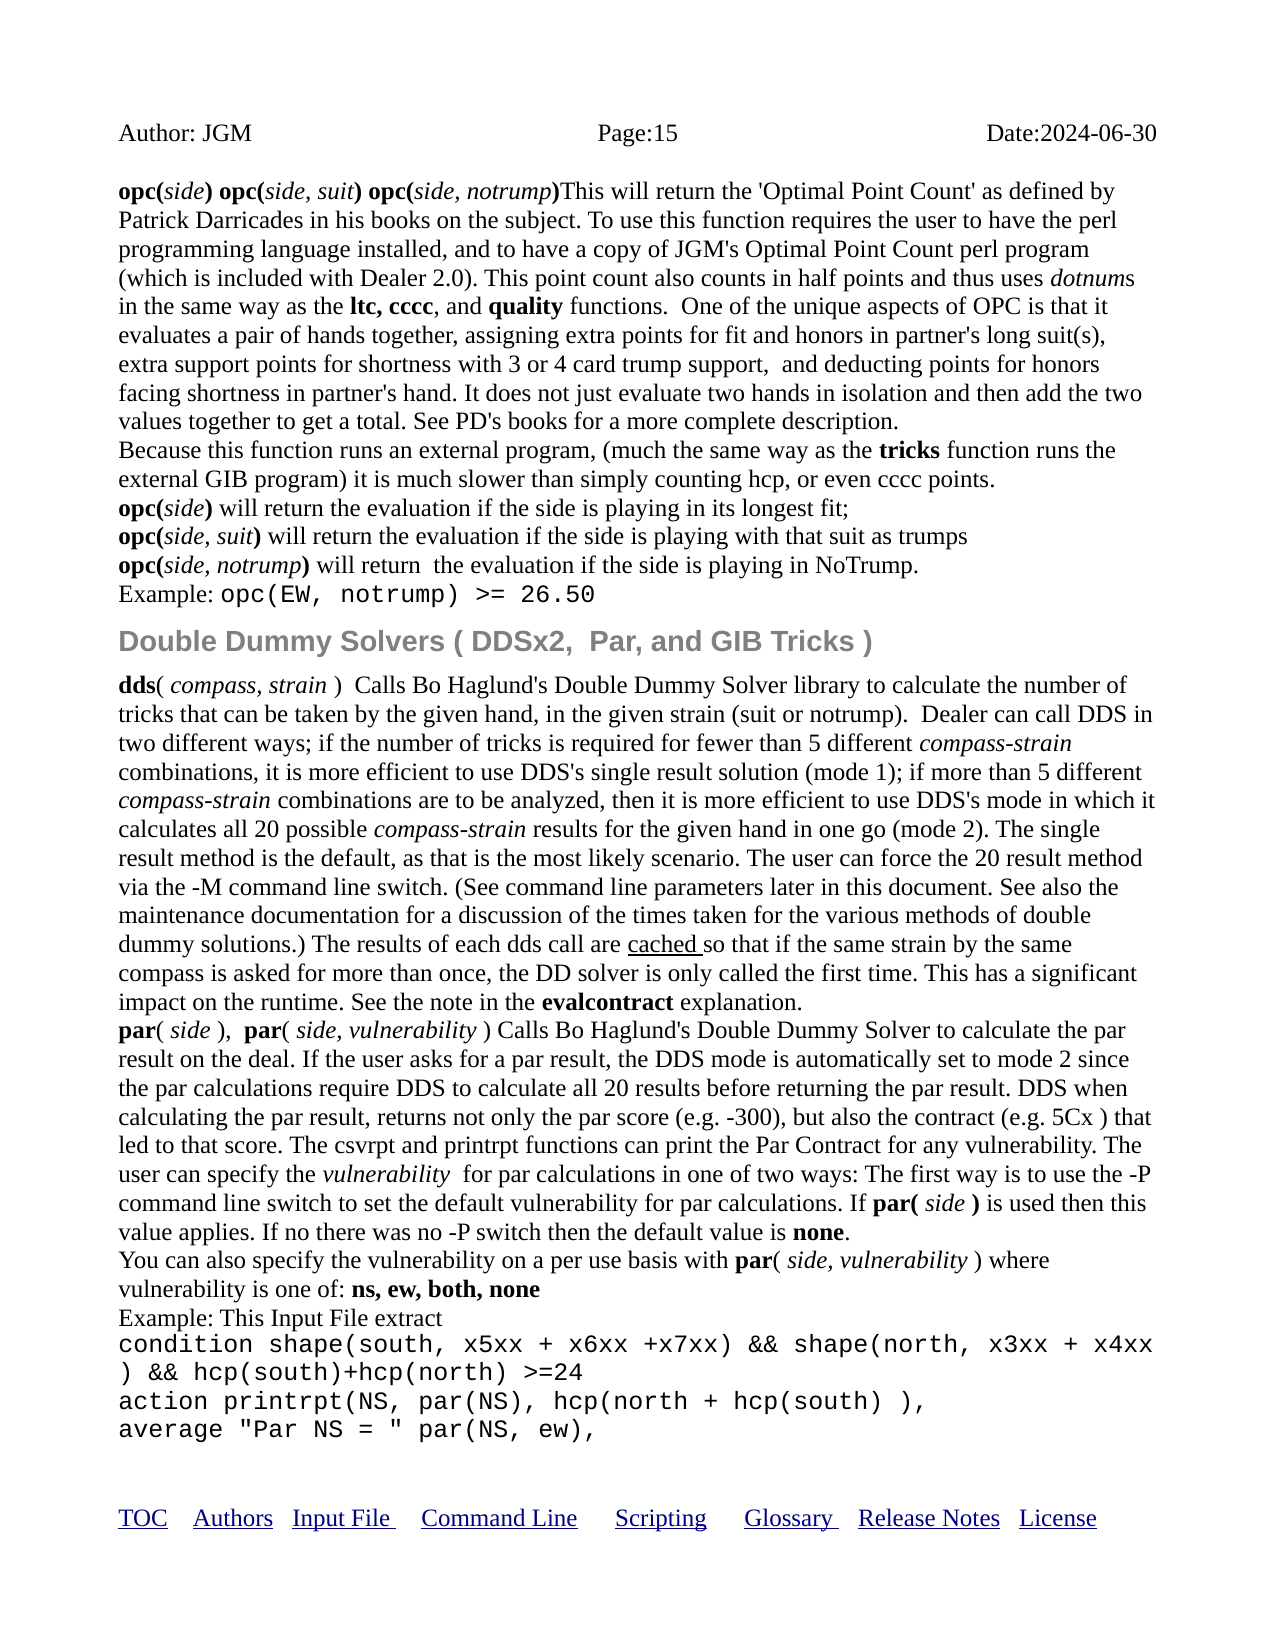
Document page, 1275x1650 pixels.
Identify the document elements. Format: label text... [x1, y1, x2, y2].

text dds( compass, strain ) Calls Bo Haglund's Double Dummy Solver library to calculate the number of tricks that can be taken by the given hand, in the given strain (suit or notrump). Dealer can call DDS in two different ways; if the number of tricks is required for fewer than 5 different compass-strain combinations, it is more efficient to use DDS's single result solution (mode 1); if more than 5 different compass-strain combinations are to be analyzed, then it is more efficient to use DDS's mode in which it calculates all 20 possible compass-strain results for the given hand in one go (mode 2). The single result method is the default, as that is the most likely scenario. The user can force the 20 result method via the -M command line switch. (See command line parameters later in this document. See also the maintenance documentation for a discussion of the times taken for the various methods of double dummy solutions.) The results of each dds call are cached so that if the same strain by the same compass is asked for more than once, the DD solver is only called the first time. This has a significant impact on the runtime. See the note in the evalcontract explanation. [118, 670, 1157, 1015]
text par( side ), par( side, vulnerability ) Calls Bo Haglund's Double Dummy Solver to calculate the par result on the deal. If the user asks for a par result, the DDS mode is automatically set to mode 2 since the par calculations require DDS to calculate all 20 results before returning the par result. DDS when calculating the par result, returns not only the par score (e.g. -300), but also the contract (e.g. 5Cx ) that led to that score. The csvrpt and printrpt functions can print the Par Contract for any vulnerability. The user can specify the vulnerability for par calculations in one of two ways: The first way is to use the -P command line switch to set the default vulnerability for par calculations. If par( side ) is used then this value applies. If no there was no -P switch then the default value is none. [118, 1015, 1157, 1245]
subtitle Double Dummy Solvers ( DDSx2, Par, and GIB Tricks ) [118, 624, 1157, 658]
text Example: opc(EW, notrump) >= 26.50 [118, 579, 1157, 610]
text opc(side) will return the evaluation if the side is playing in its longest fit; [118, 493, 1157, 521]
text opc(side, suit) will return the evaluation if the side is playing with that suit as trumps [118, 521, 1157, 550]
text Example: This Input File extract [118, 1303, 1157, 1332]
text action printrpt(NS, par(NS), hcp(north + hcp(south) ), [118, 1388, 1157, 1417]
text condition shape(south, x5xx + x6xx +x7xx) && shape(north, x3xx + x4xx ) && hcp(south)+hcp(north) >=24 [118, 1332, 1157, 1388]
text opc(side) opc(side, suit) opc(side, notrump)This will return the 'Optimal Point Count' as defined by Patrick Darricades in his books on the subject. To use this function requires the user to have the perl programming language installed, and to have a copy of JGM's Optimal Point Count perl program (which is included with Dealer 2.0). This point count also counts in half points and thus uses dotnums in the same way as the ltc, cccc, and quality functions. One of the unique aspects of OPC is that it evaluates a pair of hands together, assigning extra points for fit and honors in partner's long suit(s), extra support points for shortness with 3 or 4 card trump support, and deducting points for honors facing shortness in partner's hand. It does not just evaluate two hands in isolation and then add the two values together to get a total. See PD's books for a more complete description. [118, 176, 1157, 435]
text Because this function runs an external program, (much the same way as the tricks function runs the external GIB program) it is much slower than simply counting hcp, or even cccc points. [118, 435, 1157, 493]
text You can also specify the vulnerability on a per use basis with par( side, vulnerability ) where vulnerability is one of: ns, ew, both, none [118, 1245, 1157, 1303]
text average "Par NS = " par(NS, ew), [118, 1417, 1157, 1445]
text opc(side, notrump) will return the evaluation if the side is playing in NoTrump. [118, 550, 1157, 579]
